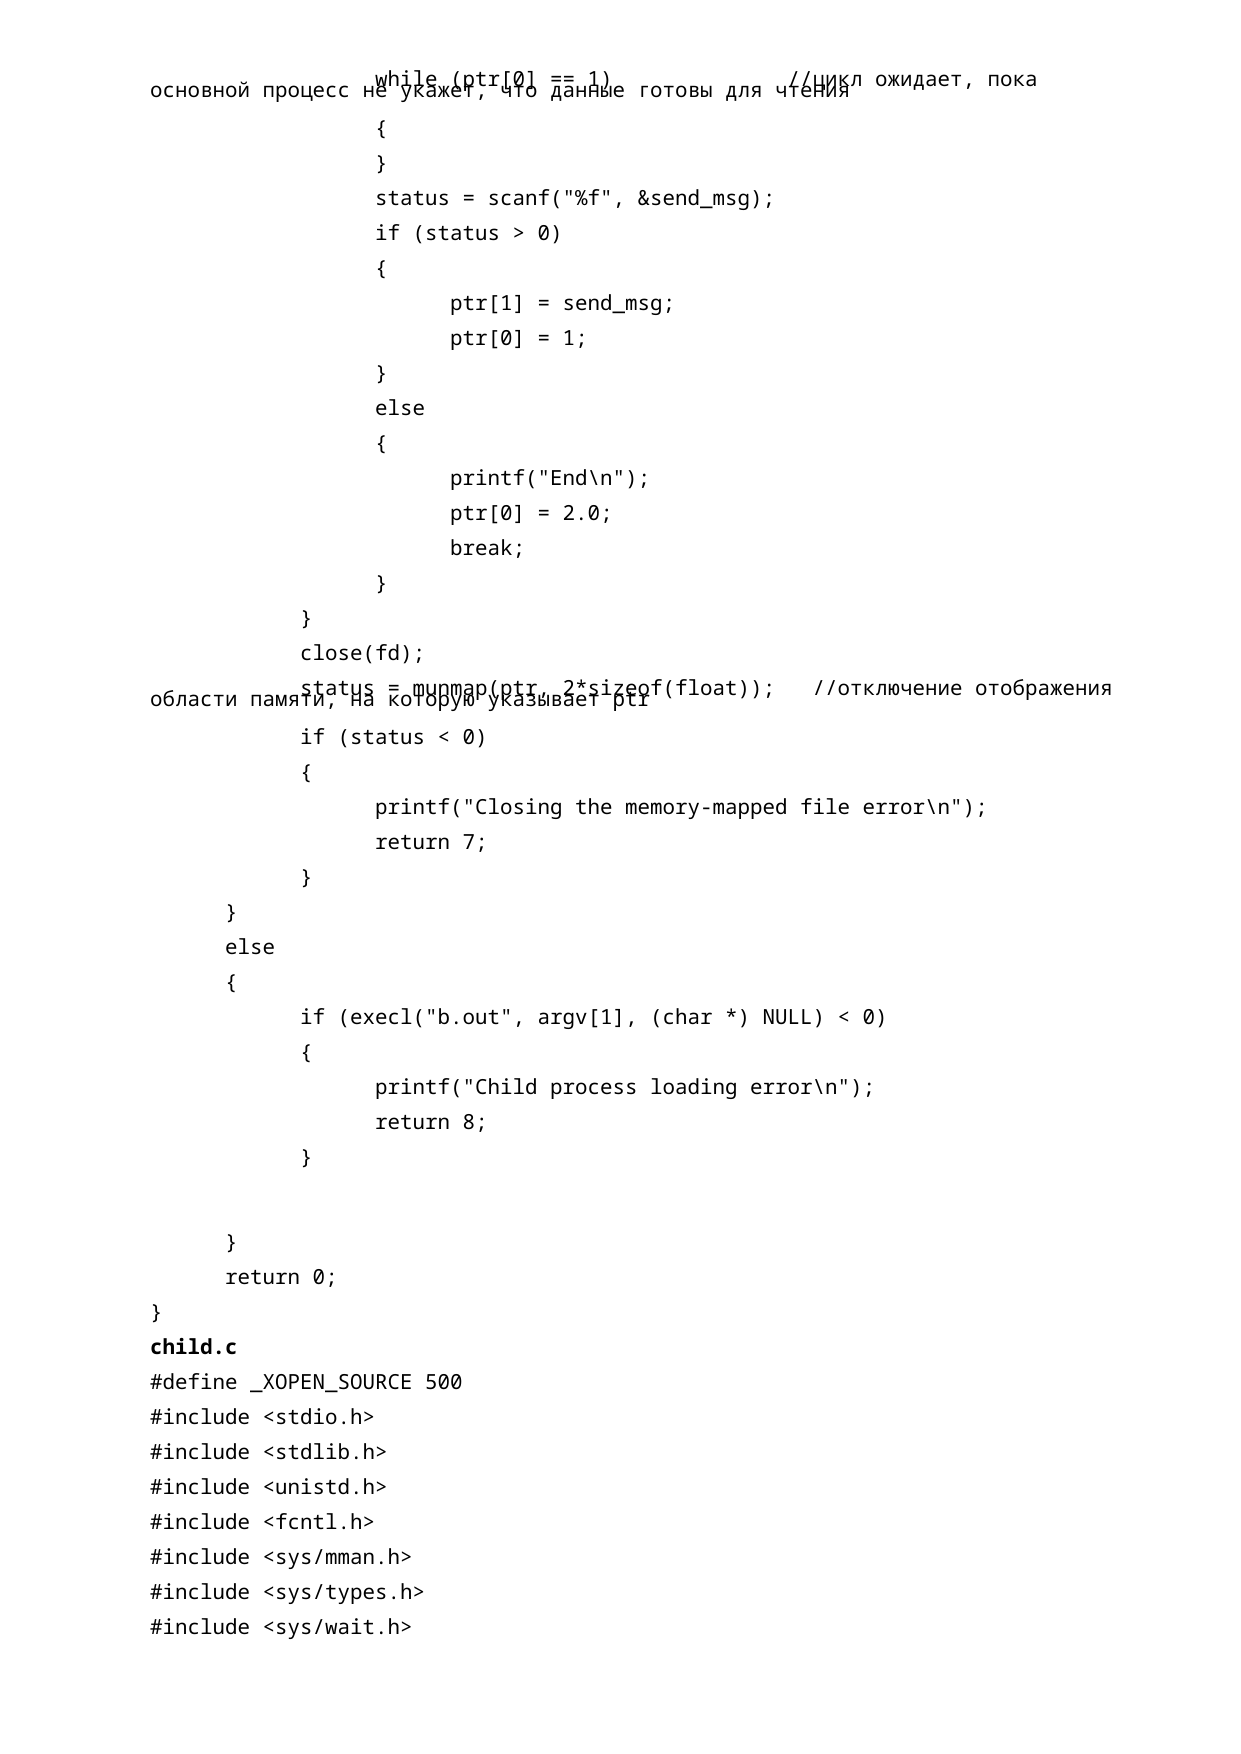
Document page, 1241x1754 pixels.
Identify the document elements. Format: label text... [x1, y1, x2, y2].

text } [156, 1308, 1147, 1322]
text #include <fcntl.h> [150, 1518, 1147, 1532]
text #include <sys/mman.h> [150, 1553, 292, 1567]
text #include <sys/mman.h> [293, 1553, 1147, 1567]
text } [306, 614, 1147, 628]
text status = scanf("%f", &send_msg); [556, 194, 746, 208]
text else [150, 943, 1147, 958]
text if (status > 0) [556, 229, 1147, 243]
text } [150, 579, 382, 593]
text { [150, 1048, 1147, 1063]
text close(fd); [150, 649, 369, 663]
text status = scanf("%f", &send_msg); [150, 194, 557, 208]
text } [150, 873, 1147, 888]
text ptr[1] = send_msg; [519, 299, 659, 313]
text return 0; [150, 1273, 1147, 1287]
text { [381, 264, 1147, 278]
text #define _XOPEN_SOURCE 500 [150, 1378, 1147, 1392]
text printf("Child process loading error\n"); [150, 1083, 377, 1098]
text if (execl("b.out", argv[1], (char *) NULL) < 0) [150, 1013, 571, 1028]
text #include <sys/wait.h> [293, 1623, 1147, 1637]
text printf("Closing the memory-mapped file error\n"); [560, 803, 692, 818]
text ptr[1] = send_msg; [660, 299, 1147, 313]
text if (status < 0) [150, 733, 1147, 748]
text { [150, 264, 382, 278]
text printf("Closing the memory-mapped file error\n"); [753, 803, 1147, 818]
text } [231, 1238, 1147, 1252]
text #include <sys/types.h> [353, 1588, 1147, 1602]
text ptr[0] = 1; [453, 334, 492, 348]
text #include <sys/types.h> [293, 1588, 342, 1602]
text } [150, 1308, 157, 1322]
text #include <sys/types.h> [150, 1588, 292, 1602]
text else [150, 404, 1147, 418]
text } [150, 614, 307, 628]
text #include <sys/wait.h> [150, 1623, 292, 1637]
text } [381, 369, 1147, 383]
text ptr[0] = 1; [494, 334, 518, 348]
text ptr[1] = send_msg; [453, 299, 492, 313]
text status = munmap(ptr, 2*sizeof(float)); //отключение отображения области памяти, на которую указывает ptr [150, 684, 1147, 713]
text { [381, 439, 1147, 453]
text printf("End\n"); [453, 474, 532, 488]
text { [150, 124, 382, 138]
text return 7; [150, 838, 1147, 853]
text close(fd); [368, 649, 406, 663]
text { [150, 439, 382, 453]
text while (ptr[0] == 1) //цикл ожидает, пока основной процесс не укажет, что данные готовы для чтения [150, 75, 1147, 103]
text printf("End\n"); [631, 474, 1147, 488]
text ptr[0] = 2.0; [519, 509, 1147, 523]
text printf("Closing the memory-mapped file error\n"); [150, 803, 377, 818]
text child.c [150, 1343, 1147, 1357]
text if (execl("b.out", argv[1], (char *) NULL) < 0) [572, 1013, 1147, 1028]
text ptr[0] = 2.0; [150, 509, 452, 523]
text } [150, 369, 382, 383]
text if (status > 0) [418, 229, 556, 243]
text ptr[0] = 2.0; [494, 509, 518, 523]
text #include <stdlib.h> [150, 1448, 1147, 1462]
text } [150, 1238, 232, 1252]
text } [150, 159, 382, 173]
text printf("Closing the memory-mapped file error\n"); [378, 803, 559, 818]
text status = scanf("%f", &send_msg); [756, 194, 1147, 208]
text printf("End\n"); [531, 474, 631, 488]
text ptr[1] = send_msg; [150, 299, 452, 313]
text printf("Child process loading error\n"); [553, 1083, 734, 1098]
text ptr[0] = 1; [150, 334, 452, 348]
text { [150, 978, 1147, 993]
text ptr[0] = 2.0; [453, 509, 492, 523]
text } [381, 579, 1147, 593]
text #include <stdio.h> [150, 1413, 1147, 1427]
text } [381, 159, 1147, 173]
text return 8; [150, 1118, 1147, 1133]
text } [150, 908, 1147, 923]
text if (status > 0) [150, 229, 419, 243]
text } [150, 1153, 1147, 1168]
text printf("End\n"); [150, 474, 452, 488]
text printf("Child process loading error\n"); [735, 1083, 1147, 1098]
text ptr[0] = 1; [519, 334, 1147, 348]
text { [381, 124, 1147, 138]
text { [150, 768, 1147, 783]
text #include <unistd.h> [150, 1483, 1147, 1497]
text close(fd); [406, 649, 1147, 663]
text break; [150, 544, 1147, 558]
text printf("Child process loading error\n"); [378, 1083, 552, 1098]
